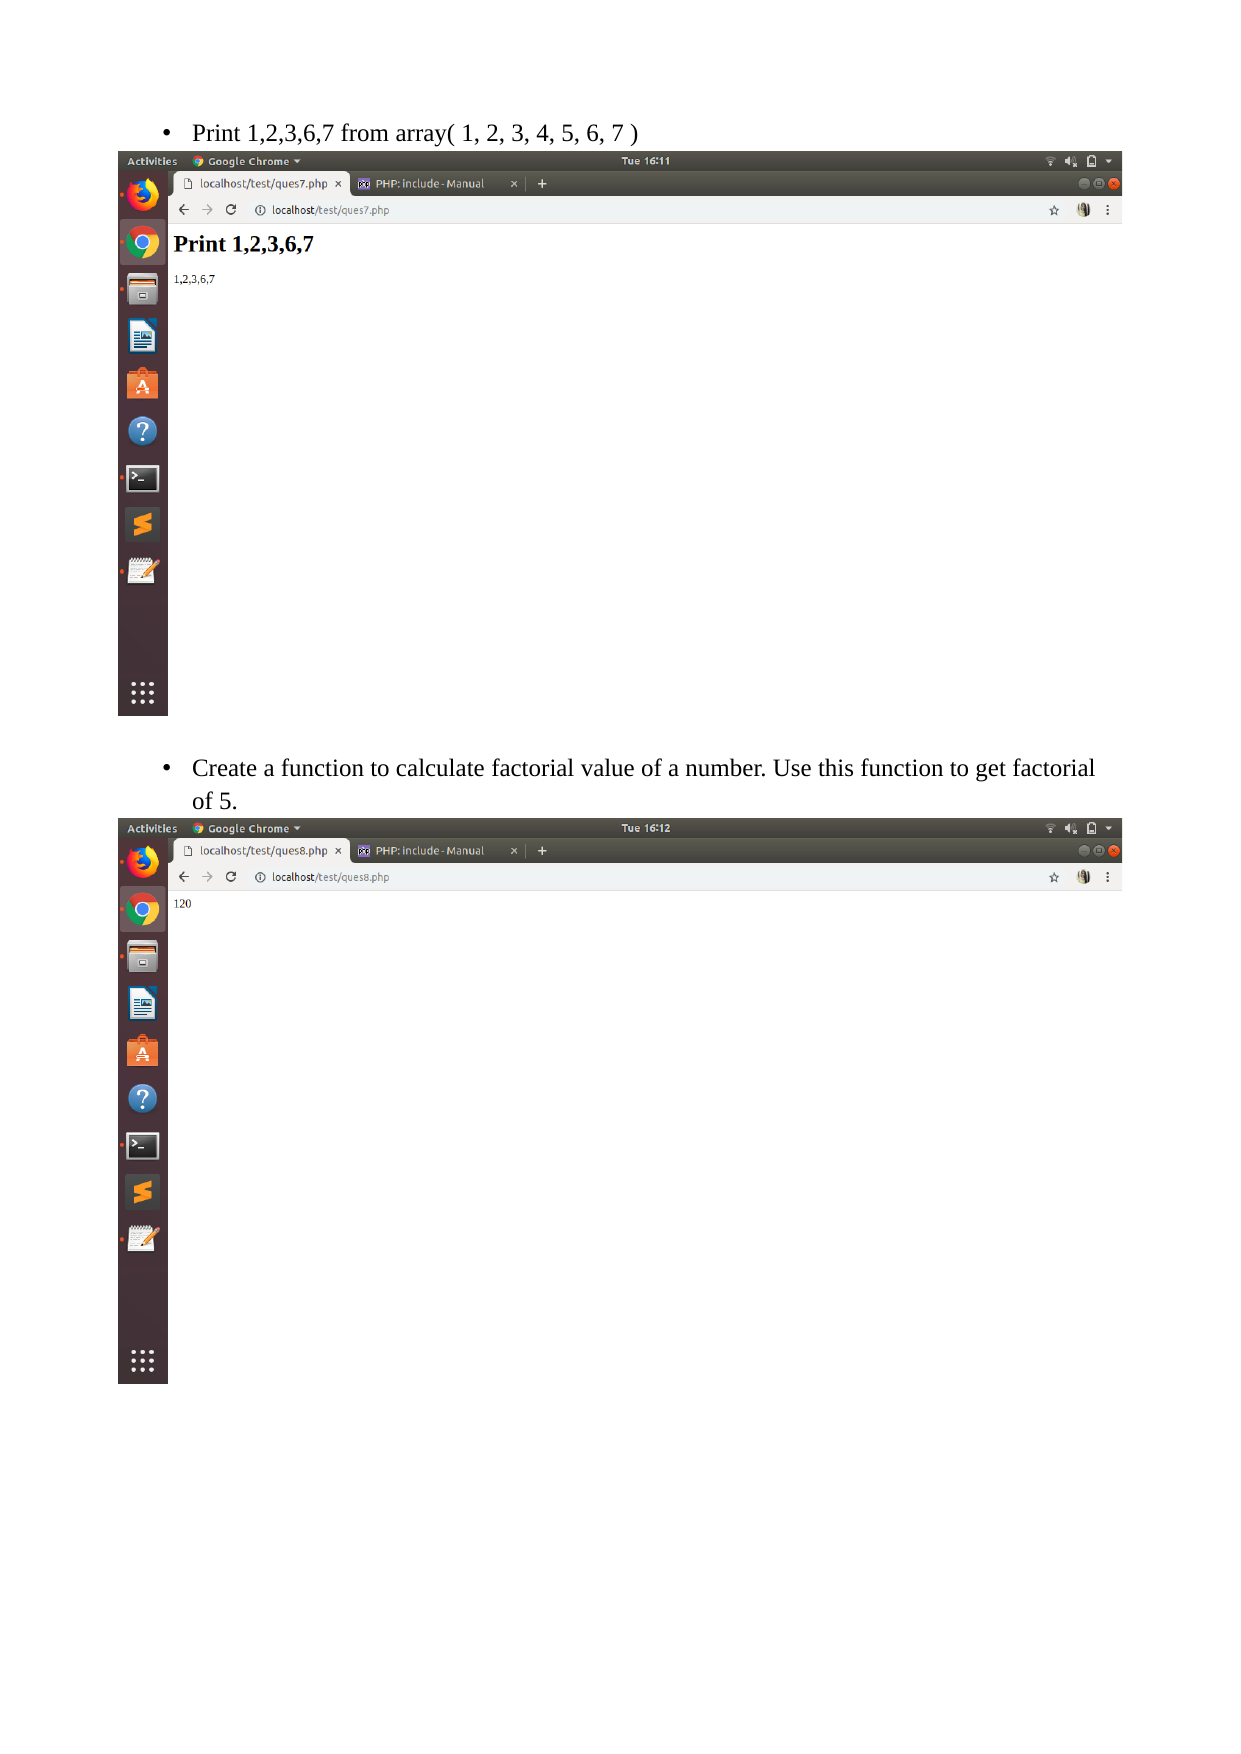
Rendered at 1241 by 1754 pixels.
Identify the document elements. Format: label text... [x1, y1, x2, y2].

picture [118, 151, 1123, 716]
list Print 1,2,3,6,7 from array( 1, 2, 3, 4, 5, 6, 7 ) [162, 118, 1122, 147]
picture [118, 818, 1123, 1384]
list Create a function to calculate factorial value of a number. Use this function to get factorial of 5. [162, 753, 1122, 814]
